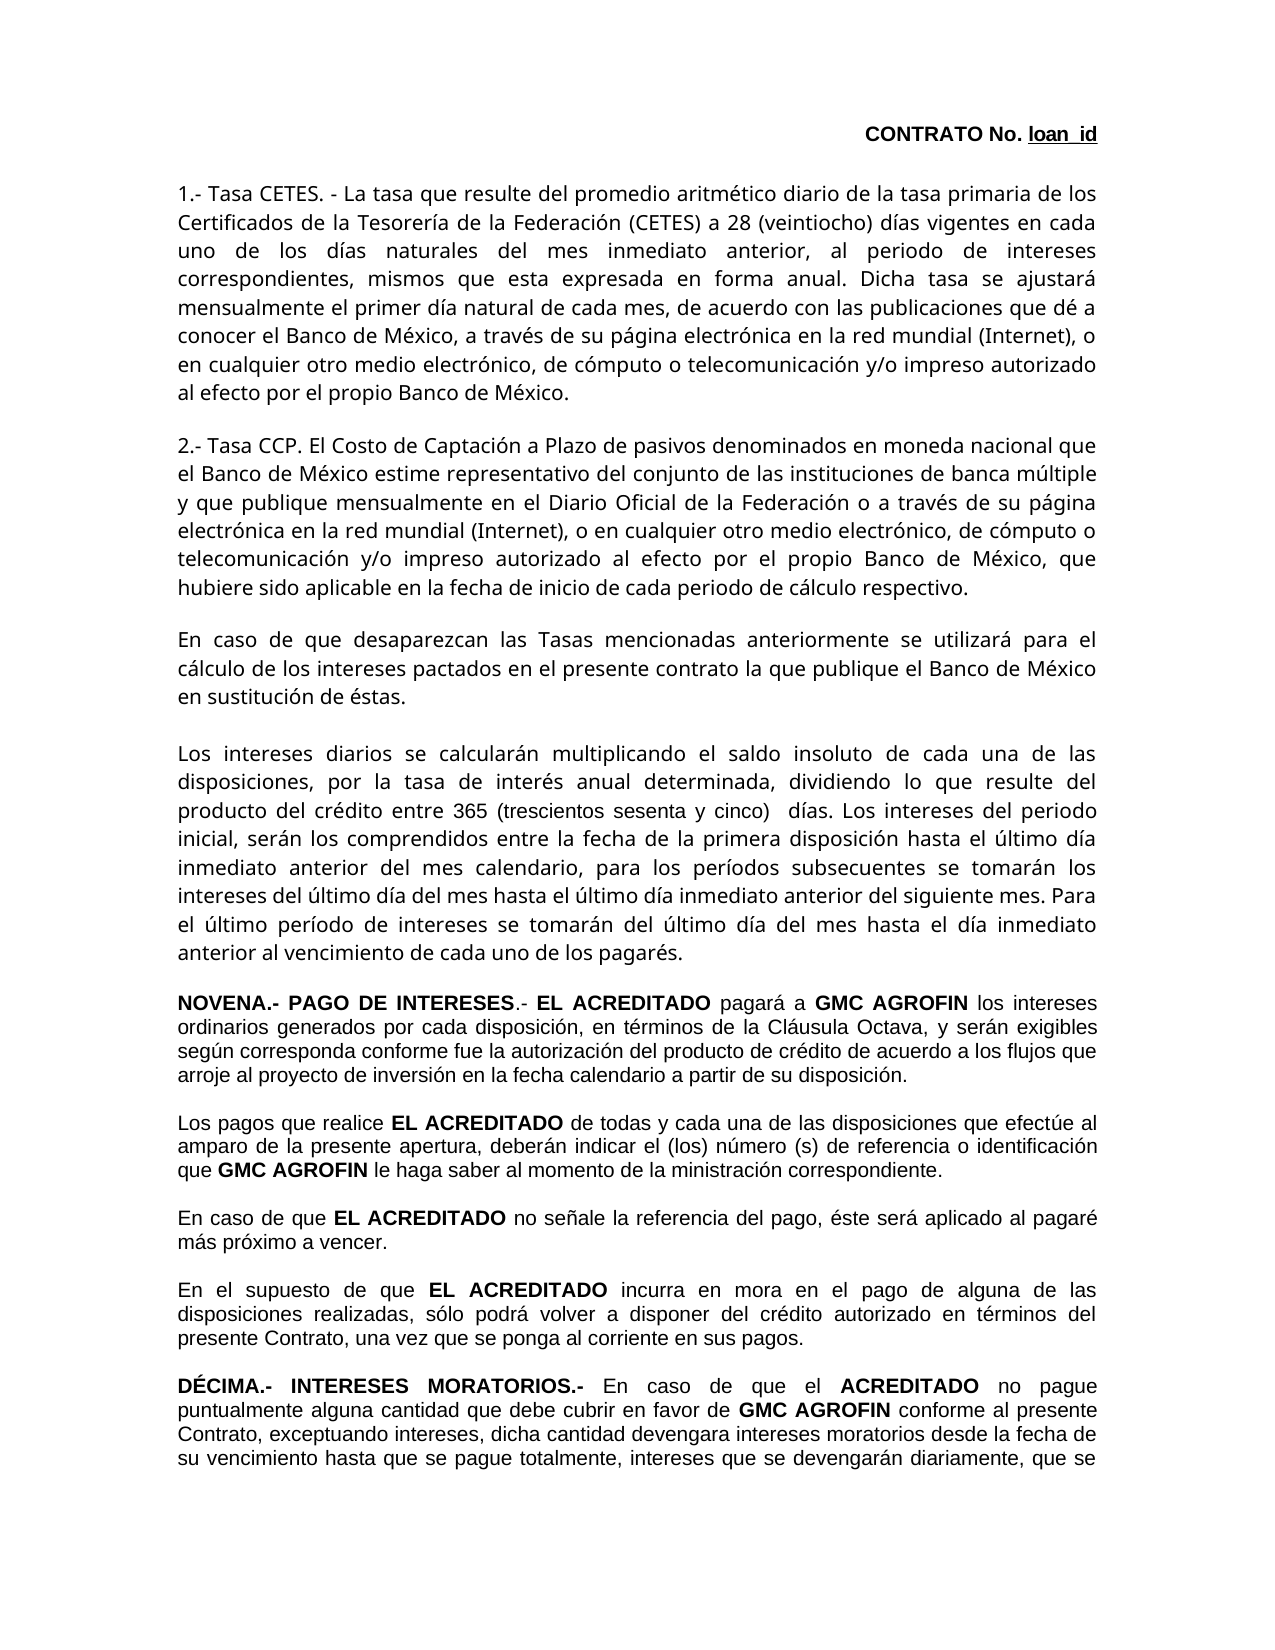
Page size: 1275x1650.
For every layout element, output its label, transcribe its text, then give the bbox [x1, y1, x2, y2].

text En caso de que desaparezcan las Tasas mencionadas anteriormente se utilizará para el cálculo de los intereses pactados en el presente contrato la que publique el Banco de México en sustitución de éstas. [177, 625, 1098, 711]
text 1.- Tasa CETES. - La tasa que resulte del promedio aritmético diario de la tasa primaria de los Certificados de la Tesorería de la Federación (CETES) a 28 (veintiocho) días vigentes en cada uno de los días naturales del mes inmediato anterior, al periodo de intereses correspondientes, mismos que esta expresada en forma anual. Dicha tasa se ajustará mensualmente el primer día natural de cada mes, de acuerdo con las publicaciones que dé a conocer el Banco de México, a través de su página electrónica en la red mundial (Internet), o en cualquier otro medio electrónico, de cómputo o telecomunicación y/o impreso autorizado al efecto por el propio Banco de México. [177, 179, 1098, 407]
text DÉCIMA.- INTERESES MORATORIOS.- En caso de que el ACREDITADO no pague puntualmente alguna cantidad que debe cubrir en favor de GMC AGROFIN conforme al presente Contrato, exceptuando intereses, dicha cantidad devengara intereses moratorios desde la fecha de su vencimiento hasta que se pague totalmente, intereses que se devengarán diariamente, que se [177, 1374, 1098, 1470]
text Los intereses diarios se calcularán multiplicando el saldo insoluto de cada una de las disposiciones, por la tasa de interés anual determinada, dividiendo lo que resulte del producto del crédito entre 365 (trescientos sesenta y cinco) días. Los intereses del periodo inicial, serán los comprendidos entre la fecha de la primera disposición hasta el último día inmediato anterior del mes calendario, para los períodos subsecuentes se tomarán los intereses del último día del mes hasta el último día inmediato anterior del siguiente mes. Para el último período de intereses se tomarán del último día del mes hasta el día inmediato anterior al vencimiento de cada uno de los pagarés. [177, 739, 1098, 967]
text 2.- Tasa CCP. El Costo de Captación a Plazo de pasivos denominados en moneda nacional que el Banco de México estime representativo del conjunto de las instituciones de banca múltiple y que publique mensualmente en el Diario Oficial de la Federación o a través de su página electrónica en la red mundial (Internet), o en cualquier otro medio electrónico, de cómputo o telecomunicación y/o impreso autorizado al efecto por el propio Banco de México, que hubiere sido aplicable en la fecha de inicio de cada periodo de cálculo respectivo. [177, 431, 1098, 601]
text NOVENA.- PAGO DE INTERESES.- EL ACREDITADO pagará a GMC AGROFIN los intereses ordinarios generados por cada disposición, en términos de la Cláusula Octava, y serán exigibles según corresponda conforme fue la autorización del producto de crédito de acuerdo a los flujos que arroje al proyecto de inversión en la fecha calendario a partir de su disposición. [177, 991, 1098, 1086]
text Los pagos que realice EL ACREDITADO de todas y cada una de las disposiciones que efectúe al amparo de la presente apertura, deberán indicar el (los) número (s) de referencia o identificación que GMC AGROFIN le haga saber al momento de la ministración correspondiente. [177, 1110, 1098, 1182]
text En el supuesto de que EL ACREDITADO incurra en mora en el pago de alguna de las disposiciones realizadas, sólo podrá volver a disponer del crédito autorizado en términos del presente Contrato, una vez que se ponga al corriente en sus pagos. [177, 1278, 1098, 1350]
text En caso de que EL ACREDITADO no señale la referencia del pago, éste será aplicado al pagaré más próximo a vencer. [177, 1206, 1098, 1254]
